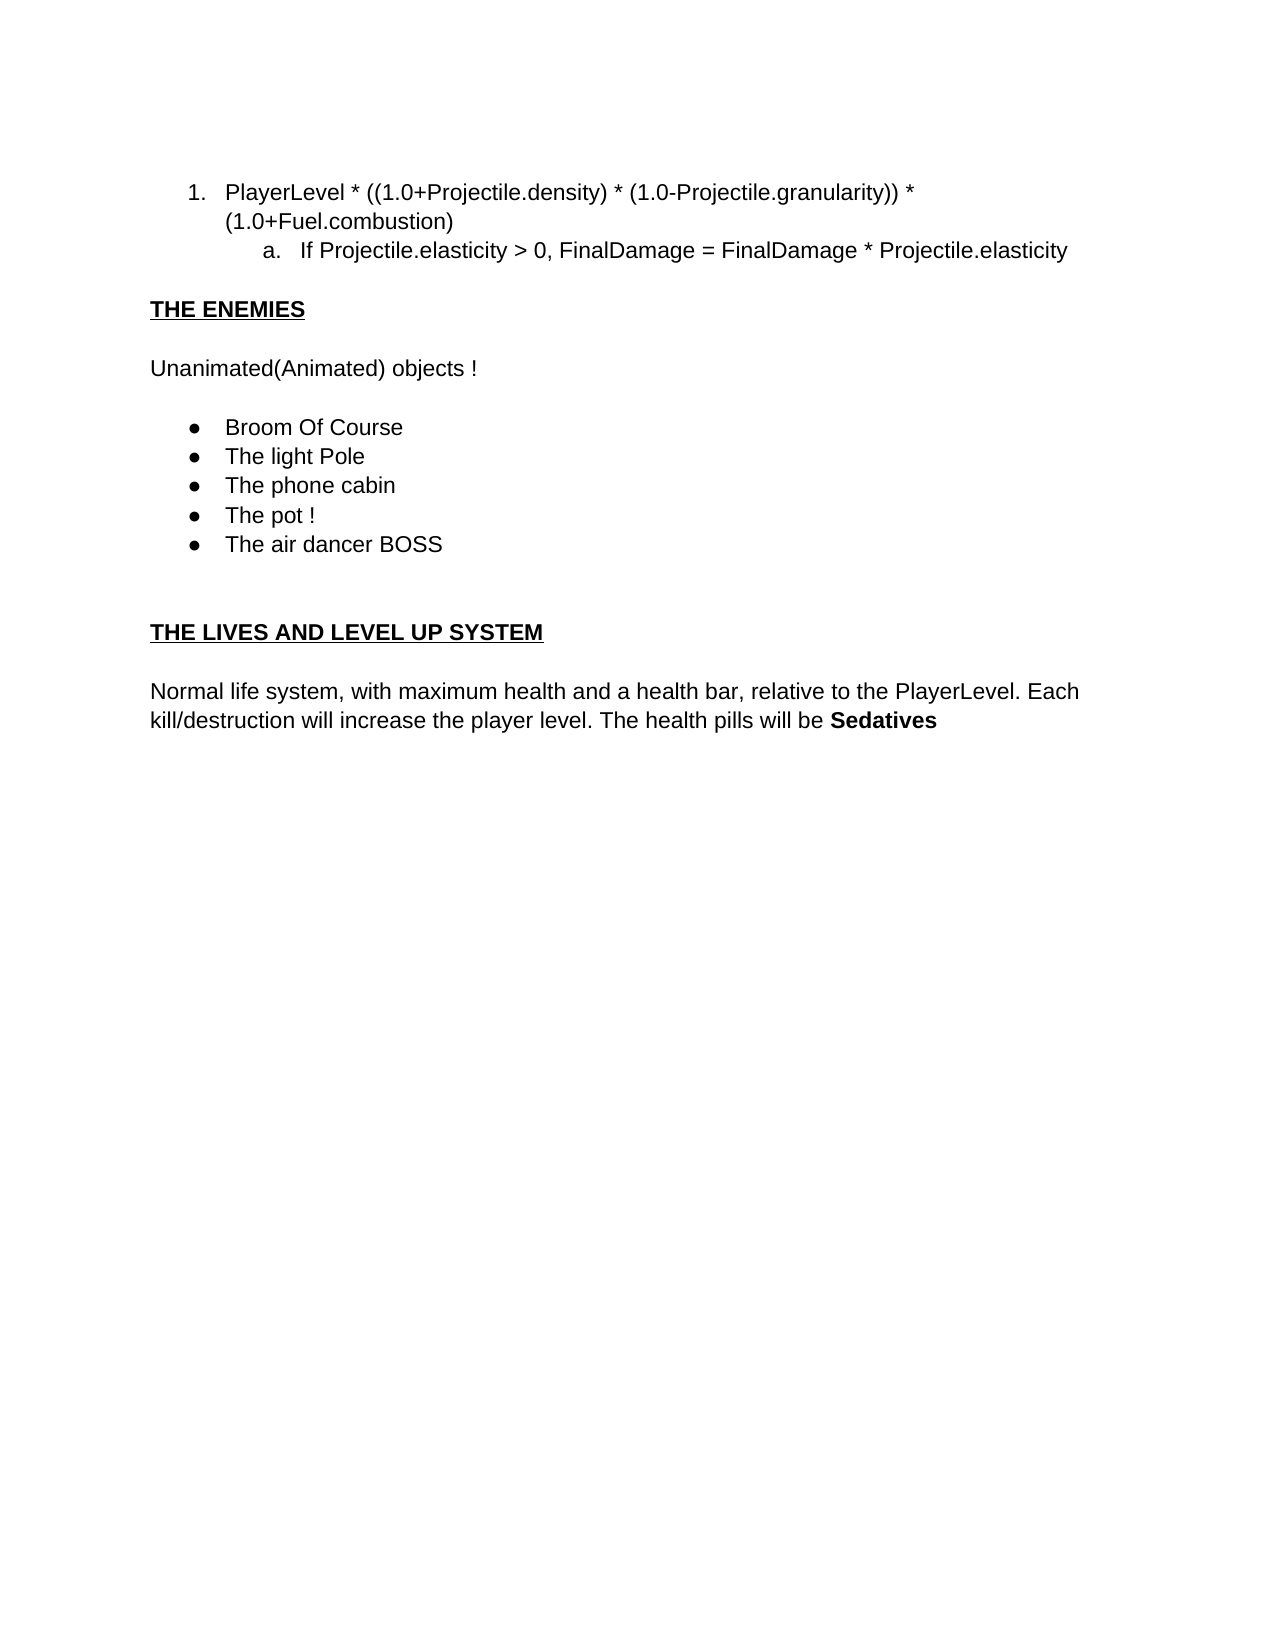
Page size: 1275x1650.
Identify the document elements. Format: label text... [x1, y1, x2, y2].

list If Projectile.elasticity > 0, FinalDamage = FinalDamage * Projectile.elasticity [262, 238, 1125, 264]
list The phone cabin [187, 473, 1125, 499]
text THE LIVES AND LEVEL UP SYSTEM [150, 620, 1125, 646]
list The air dancer BOSS [187, 532, 1125, 557]
list Broom Of Course [187, 414, 1125, 440]
list The light Pole [187, 444, 1125, 469]
text Unanimated(Animated) objects ! [150, 356, 1125, 381]
text THE ENEMIES [150, 297, 1125, 322]
text Normal life system, with maximum health and a health bar, relative to the PlayerLevel. Each kill/destruction will increase the player level. The health pills will be Sedatives [150, 679, 1125, 734]
list PlayerLevel * ((1.0+Projectile.density) * (1.0-Projectile.granularity)) * (1.0+Fuel.combustion) [187, 179, 1125, 234]
list The pot ! [187, 502, 1125, 528]
